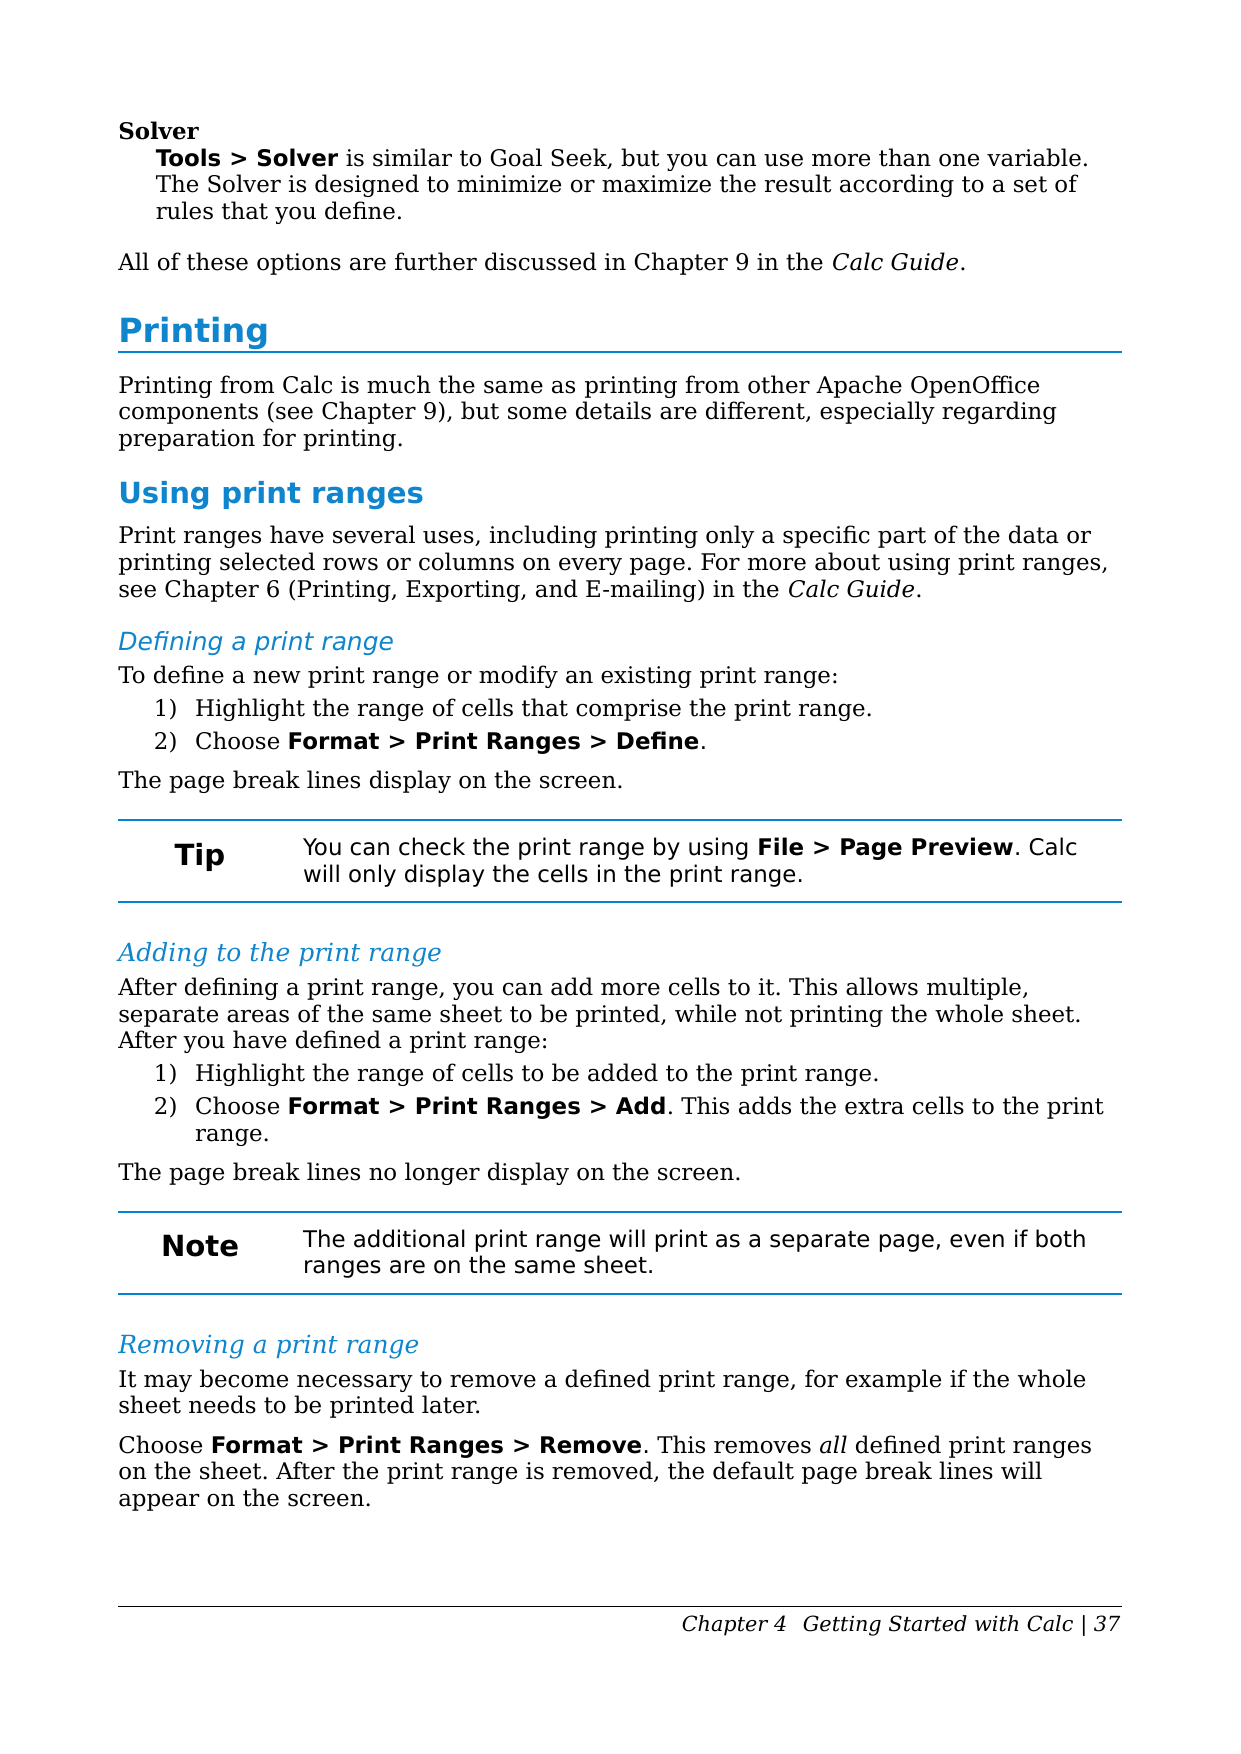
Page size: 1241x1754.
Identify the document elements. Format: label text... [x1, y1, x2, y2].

table_header You can check the print range by using File > Page Preview. Calc will only display the cells in the print range. [281, 821, 1122, 901]
subtitle Removing a print range [118, 1330, 1122, 1359]
list Highlight the range of cells that comprise the print range. [177, 695, 1122, 722]
list Highlight the range of cells to be added to the print range. [177, 1061, 1122, 1087]
text Tools > Solver is similar to Goal Seek, but you can use more than one variable. The Solver is designed to minimize or maximize the result according to a set of rules that you define. [156, 145, 1122, 225]
subtitle Using print ranges [118, 476, 1122, 510]
list After defining a print range, you can add more cells to it. This allows multiple, separate areas of the same sheet to be printed, while not printing the whole sheet. After you have defined a print range: [118, 974, 1122, 1054]
table_header Note [118, 1213, 281, 1292]
list To define a new print range or modify an existing print range: [118, 662, 1122, 689]
text The page break lines no longer display on the screen. [118, 1159, 1122, 1186]
text It may become necessary to remove a defined print range, for example if the whole sheet needs to be printed later. [118, 1366, 1122, 1419]
text Print ranges have several uses, including printing only a specific part of the data or printing selected rows or columns on every page. For more about using print ranges, see Chapter 6 (Printing, Exporting, and E-mailing) in the Calc Guide. [118, 522, 1122, 602]
list Choose Format > Print Ranges > Define. [177, 728, 1122, 755]
text Printing from Calc is much the same as printing from other Apache OpenOffice components (see Chapter 9), but some details are different, especially regarding preparation for printing. [118, 372, 1122, 452]
subtitle Adding to the print range [118, 938, 1122, 968]
text Choose Format > Print Ranges > Remove. This removes all defined print ranges on the sheet. After the print range is removed, the default page break lines will appear on the screen. [118, 1432, 1122, 1512]
subtitle Printing [118, 312, 1122, 351]
text Solver [118, 118, 1122, 145]
table_header Tip [118, 821, 281, 901]
list Choose Format > Print Ranges > Add. This adds the extra cells to the print range. [177, 1093, 1122, 1147]
text The page break lines display on the screen. [118, 767, 1122, 794]
table_header The additional print range will print as a separate page, even if both ranges are on the same sheet. [281, 1213, 1122, 1292]
text All of these options are further discussed in Chapter 9 in the Calc Guide. [118, 249, 1122, 276]
subtitle Defining a print range [118, 627, 1122, 656]
